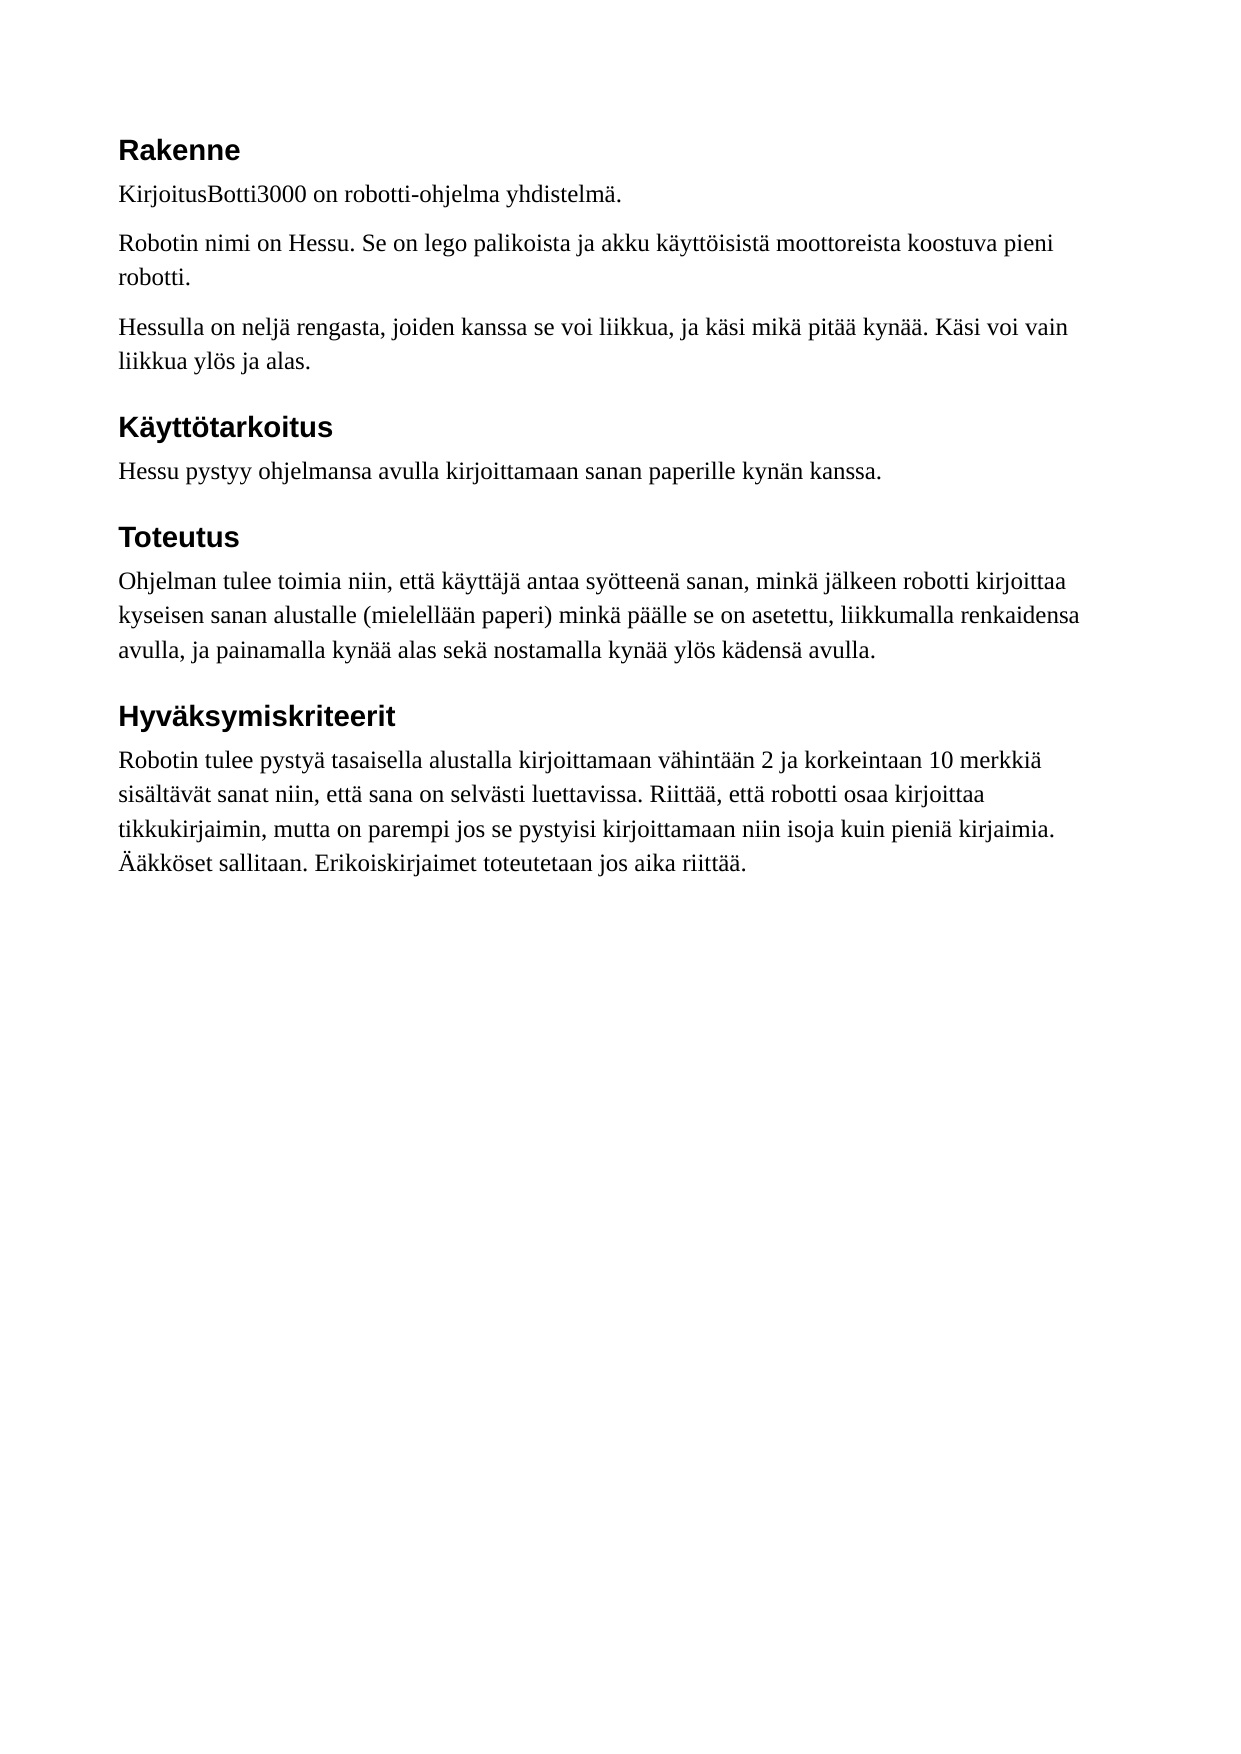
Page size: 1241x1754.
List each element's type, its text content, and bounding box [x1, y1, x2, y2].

text Robotin nimi on Hessu. Se on lego palikoista ja akku käyttöisistä moottoreista koostuva pieni robotti. [118, 228, 1122, 291]
text Hessulla on neljä rengasta, joiden kanssa se voi liikkua, ja käsi mikä pitää kynää. Käsi voi vain liikkua ylös ja alas. [118, 312, 1122, 375]
subtitle Rakenne [118, 133, 1122, 166]
text KirjoitusBotti3000 on robotti-ohjelma yhdistelmä. [118, 179, 1122, 208]
text Hessu pystyy ohjelmansa avulla kirjoittamaan sanan paperille kynän kanssa. [118, 456, 1122, 485]
subtitle Hyväksymiskriteerit [118, 698, 1122, 732]
subtitle Toteutus [118, 519, 1122, 553]
text Robotin tulee pystyä tasaisella alustalla kirjoittamaan vähintään 2 ja korkeintaan 10 merkkiä sisältävät sanat niin, että sana on selvästi luettavissa. Riittää, että robotti osaa kirjoittaa tikkukirjaimin, mutta on parempi jos se pystyisi kirjoittamaan niin isoja kuin pieniä kirjaimia. Ääkköset sallitaan. Erikoiskirjaimet toteutetaan jos aika riittää. [118, 745, 1122, 877]
text Ohjelman tulee toimia niin, että käyttäjä antaa syötteenä sanan, minkä jälkeen robotti kirjoittaa kyseisen sanan alustalle (mielellään paperi) minkä päälle se on asetettu, liikkumalla renkaidensa avulla, ja painamalla kynää alas sekä nostamalla kynää ylös kädensä avulla. [118, 566, 1122, 663]
subtitle Käyttötarkoitus [118, 410, 1122, 443]
